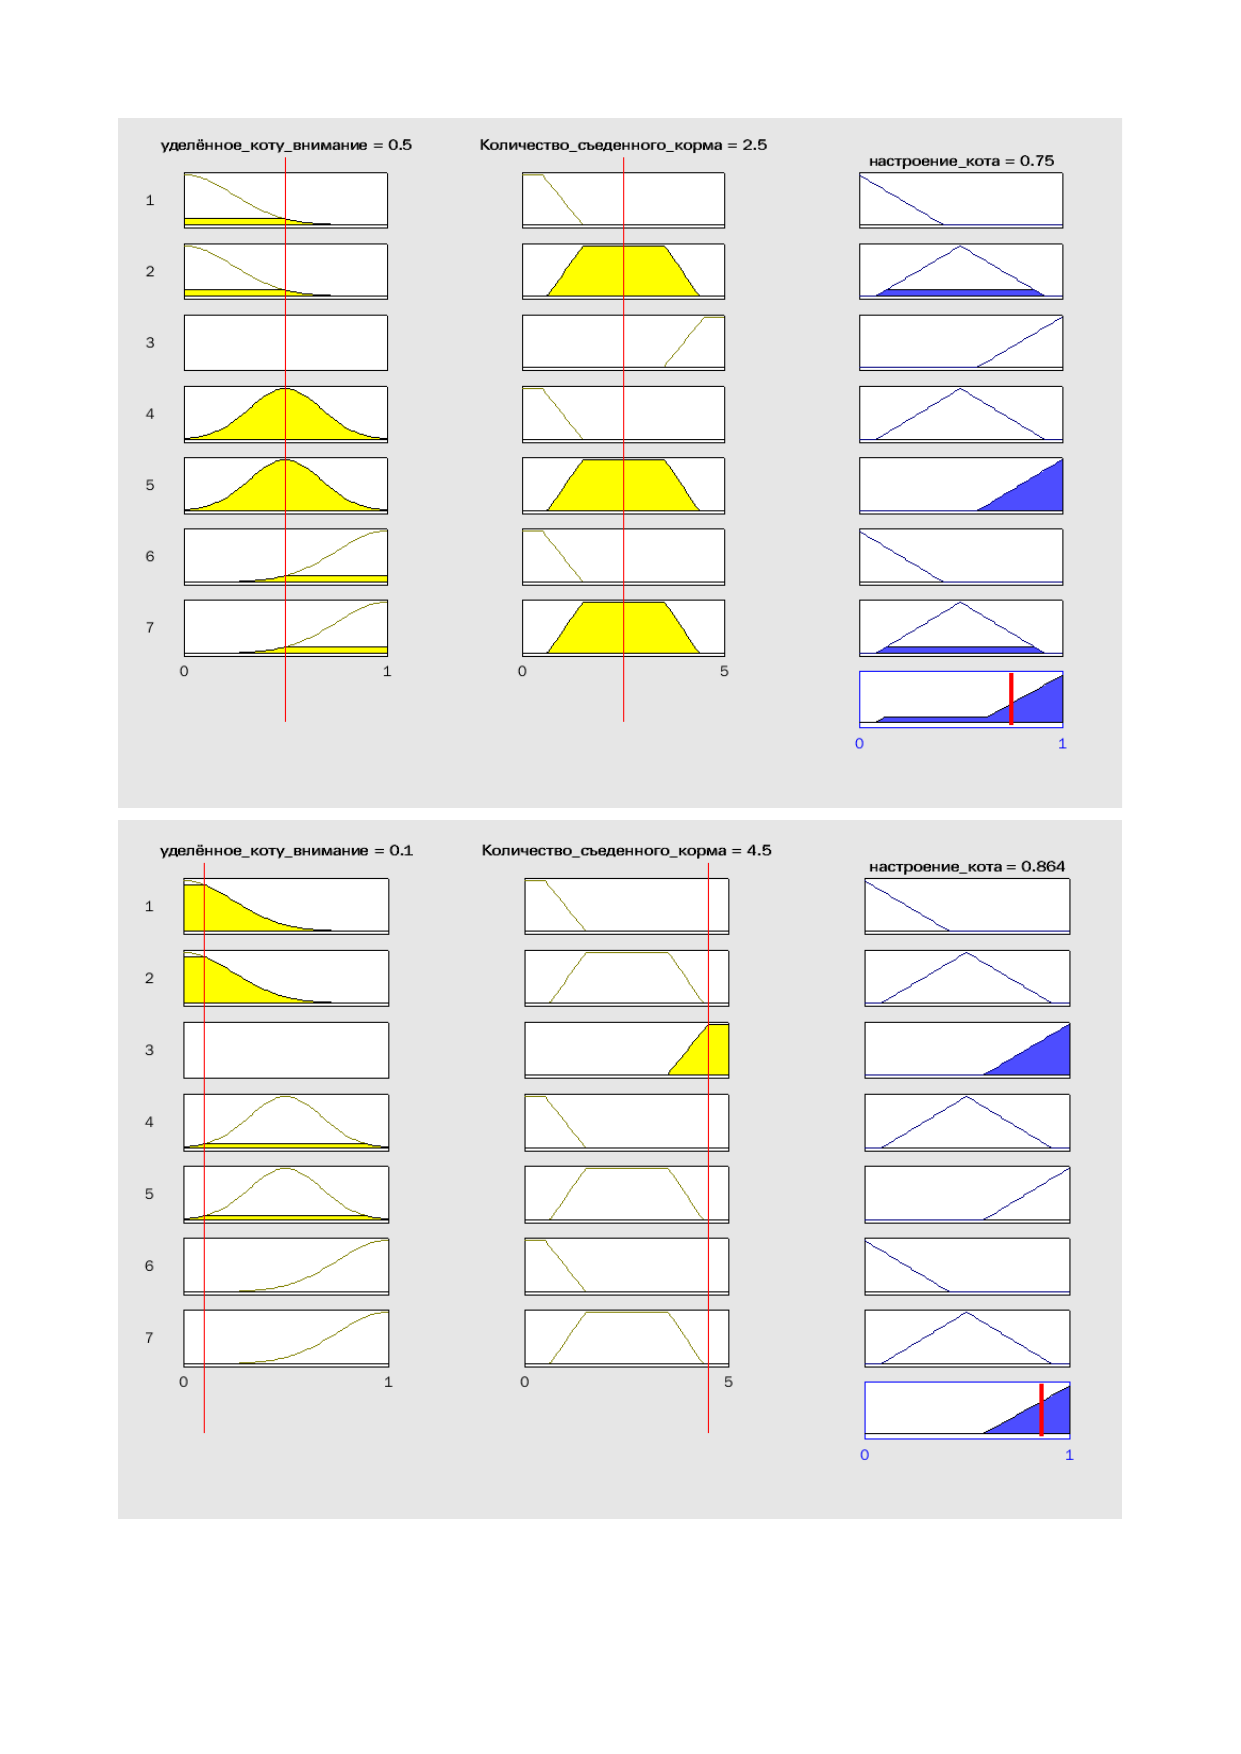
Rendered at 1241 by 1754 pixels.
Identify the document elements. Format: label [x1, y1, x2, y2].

picture [118, 118, 1123, 808]
picture [118, 820, 1122, 1519]
